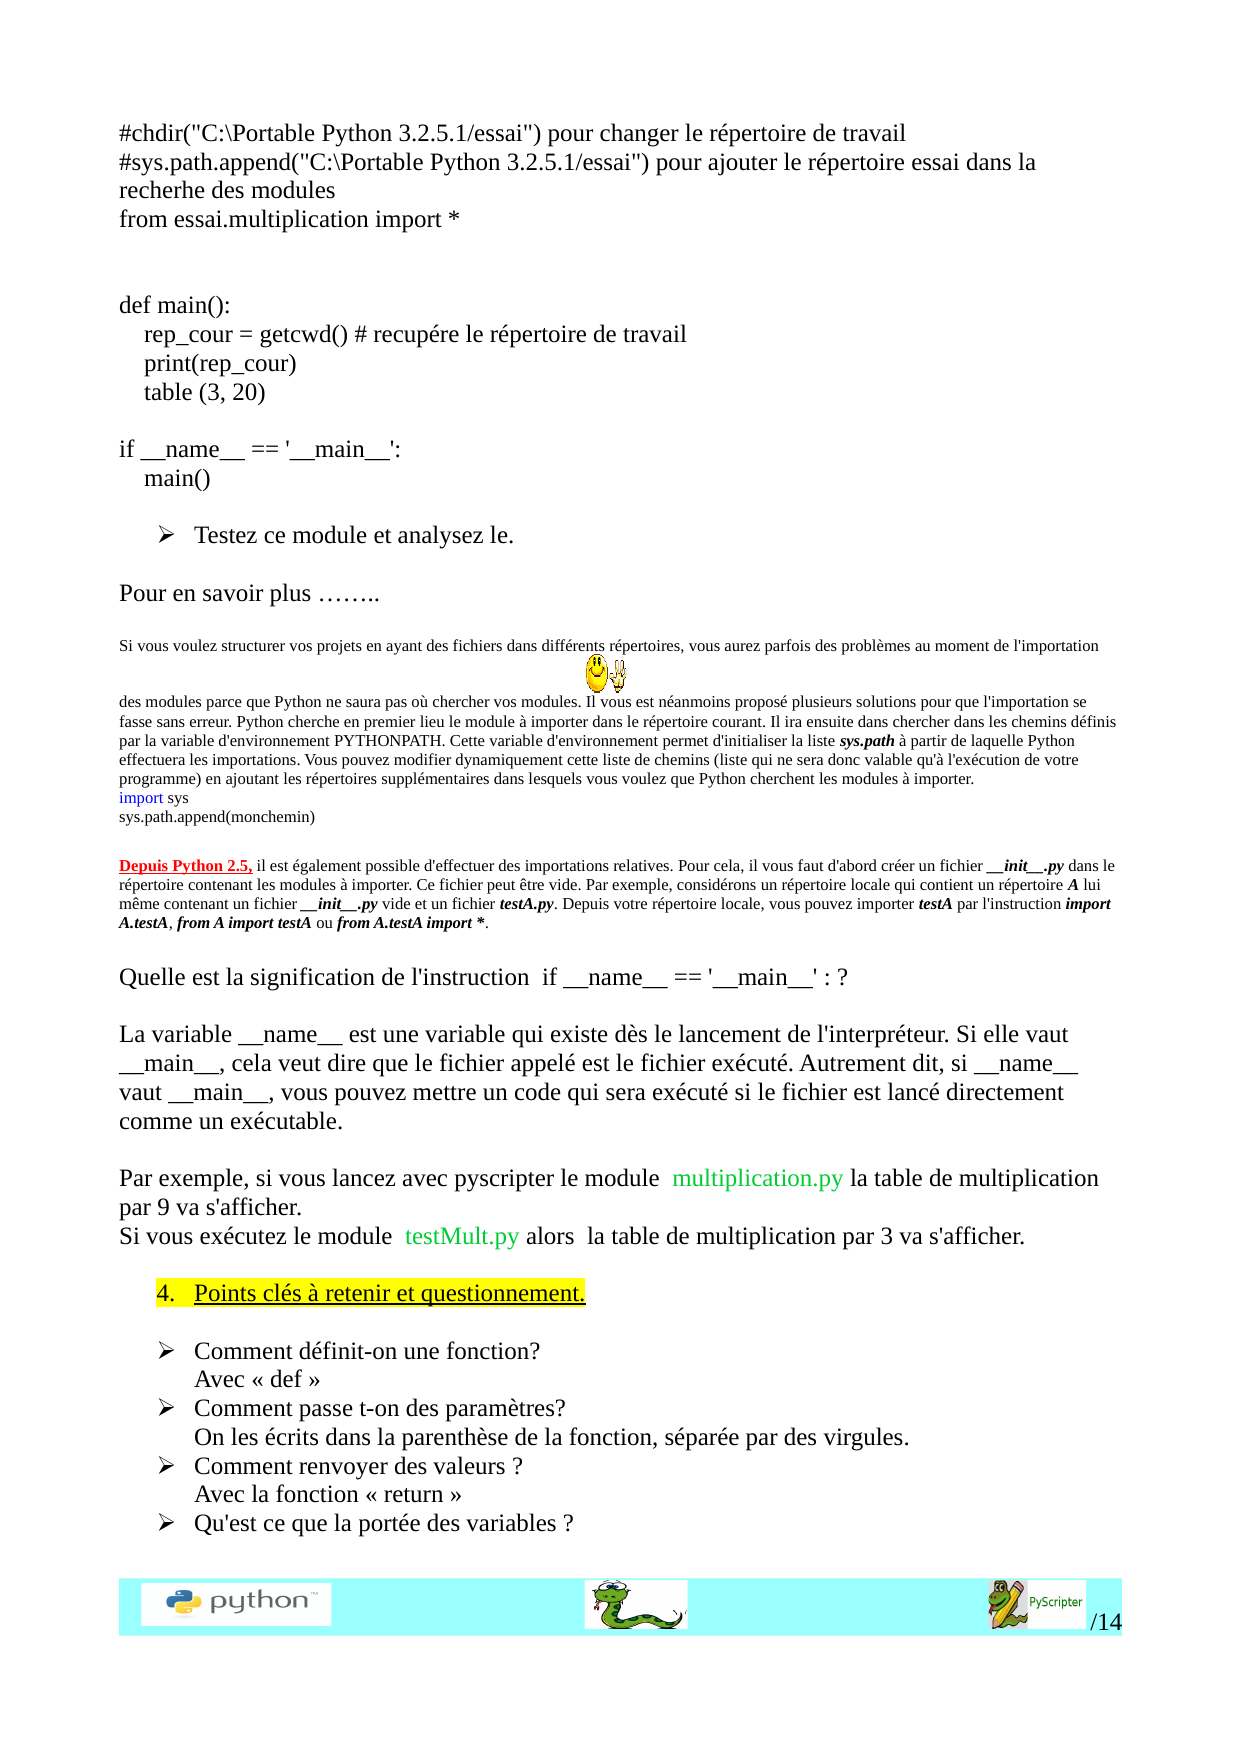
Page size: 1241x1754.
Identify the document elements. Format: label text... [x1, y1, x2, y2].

text Pour en savoir plus …….. [119, 578, 1122, 607]
text def main(): [119, 291, 1122, 319]
text from essai.multiplication import * [119, 204, 1122, 233]
picture [562, 654, 627, 693]
list Comment définit-on une fonction? [156, 1336, 1122, 1364]
list Avec la fonction « return » [156, 1479, 1122, 1508]
list Comment passe t-on des paramètres? [156, 1393, 1122, 1422]
list Testez ce module et analysez le. [156, 521, 1122, 549]
list Comment renvoyer des valeurs ? [156, 1451, 1122, 1479]
text La variable __name__ est une variable qui existe dès le lancement de l'interpréteur. Si elle vaut __main__, cela veut dire que le fichier appelé est le fichier exécuté. Autrement dit, si __name__ vaut __main__, vous pouvez mettre un code qui sera exécuté si le fichier est lancé directement comme un exécutable. [119, 1019, 1122, 1134]
list On les écrits dans la parenthèse de la fonction, séparée par des virgules. [156, 1422, 1122, 1451]
text print(rep_cour) [119, 348, 1122, 377]
text import sys [119, 788, 1122, 807]
text Si vous voulez structurer vos projets en ayant des fichiers dans différents répertoires, vous aurez parfois des problèmes au moment de l'importation des modules parce que Python ne saura pas où chercher vos modules. Il vous est néanmoins proposé plusieurs solutions pour que l'importation se fasse sans erreur. Python cherche en premier lieu le module à importer dans le répertoire courant. Il ira ensuite dans chercher dans les chemins définis par la variable d'environnement PYTHONPATH. Cette variable d'environnement permet d'initialiser la liste sys.path à partir de laquelle Python effectuera les importations. Vous pouvez modifier dynamiquement cette liste de chemins (liste qui ne sera donc valable qu'à l'exécution de votre programme) en ajoutant les répertoires supplémentaires dans lesquels vous voulez que Python cherchent les modules à importer. [119, 636, 1122, 788]
text Depuis Python 2.5, il est également possible d'effectuer des importations relatives. Pour cela, il vous faut d'abord créer un fichier __init__.py dans le répertoire contenant les modules à importer. Ce fichier peut être vide. Par exemple, considérons un répertoire locale qui contient un répertoire A lui même contenant un fichier __init__.py vide et un fichier testA.py. Depuis votre répertoire locale, vous pouvez importer testA par l'instruction import A.testA, from A import testA ou from A.testA import *. [119, 856, 1122, 932]
text table (3, 20) [119, 377, 1122, 406]
picture [988, 1580, 1087, 1629]
list Points clés à retenir et questionnement. [156, 1278, 1122, 1307]
text main() [119, 463, 1122, 492]
text #chdir("C:\Portable Python 3.2.5.1/essai") pour changer le répertoire de travail [119, 118, 1122, 147]
text #sys.path.append("C:\Portable Python 3.2.5.1/essai") pour ajouter le répertoire essai dans la recherhe des modules [119, 147, 1122, 204]
list Avec « def » [156, 1364, 1122, 1393]
list Qu'est ce que la portée des variables ? [156, 1508, 1122, 1537]
text rep_cour = getcwd() # recupére le répertoire de travail [119, 319, 1122, 348]
text sys.path.append(monchemin) [119, 807, 1122, 826]
text Quelle est la signification de l'instruction if __name__ == '__main__' : ? [119, 962, 1122, 991]
picture [584, 1580, 688, 1629]
text Par exemple, si vous lancez avec pyscripter le module multiplication.py la table de multiplication par 9 va s'afficher. [119, 1163, 1122, 1221]
text Si vous exécutez le module testMult.py alors la table de multiplication par 3 va s'afficher. [119, 1221, 1122, 1249]
text if __name__ == '__main__': [119, 434, 1122, 463]
picture [141, 1583, 332, 1626]
